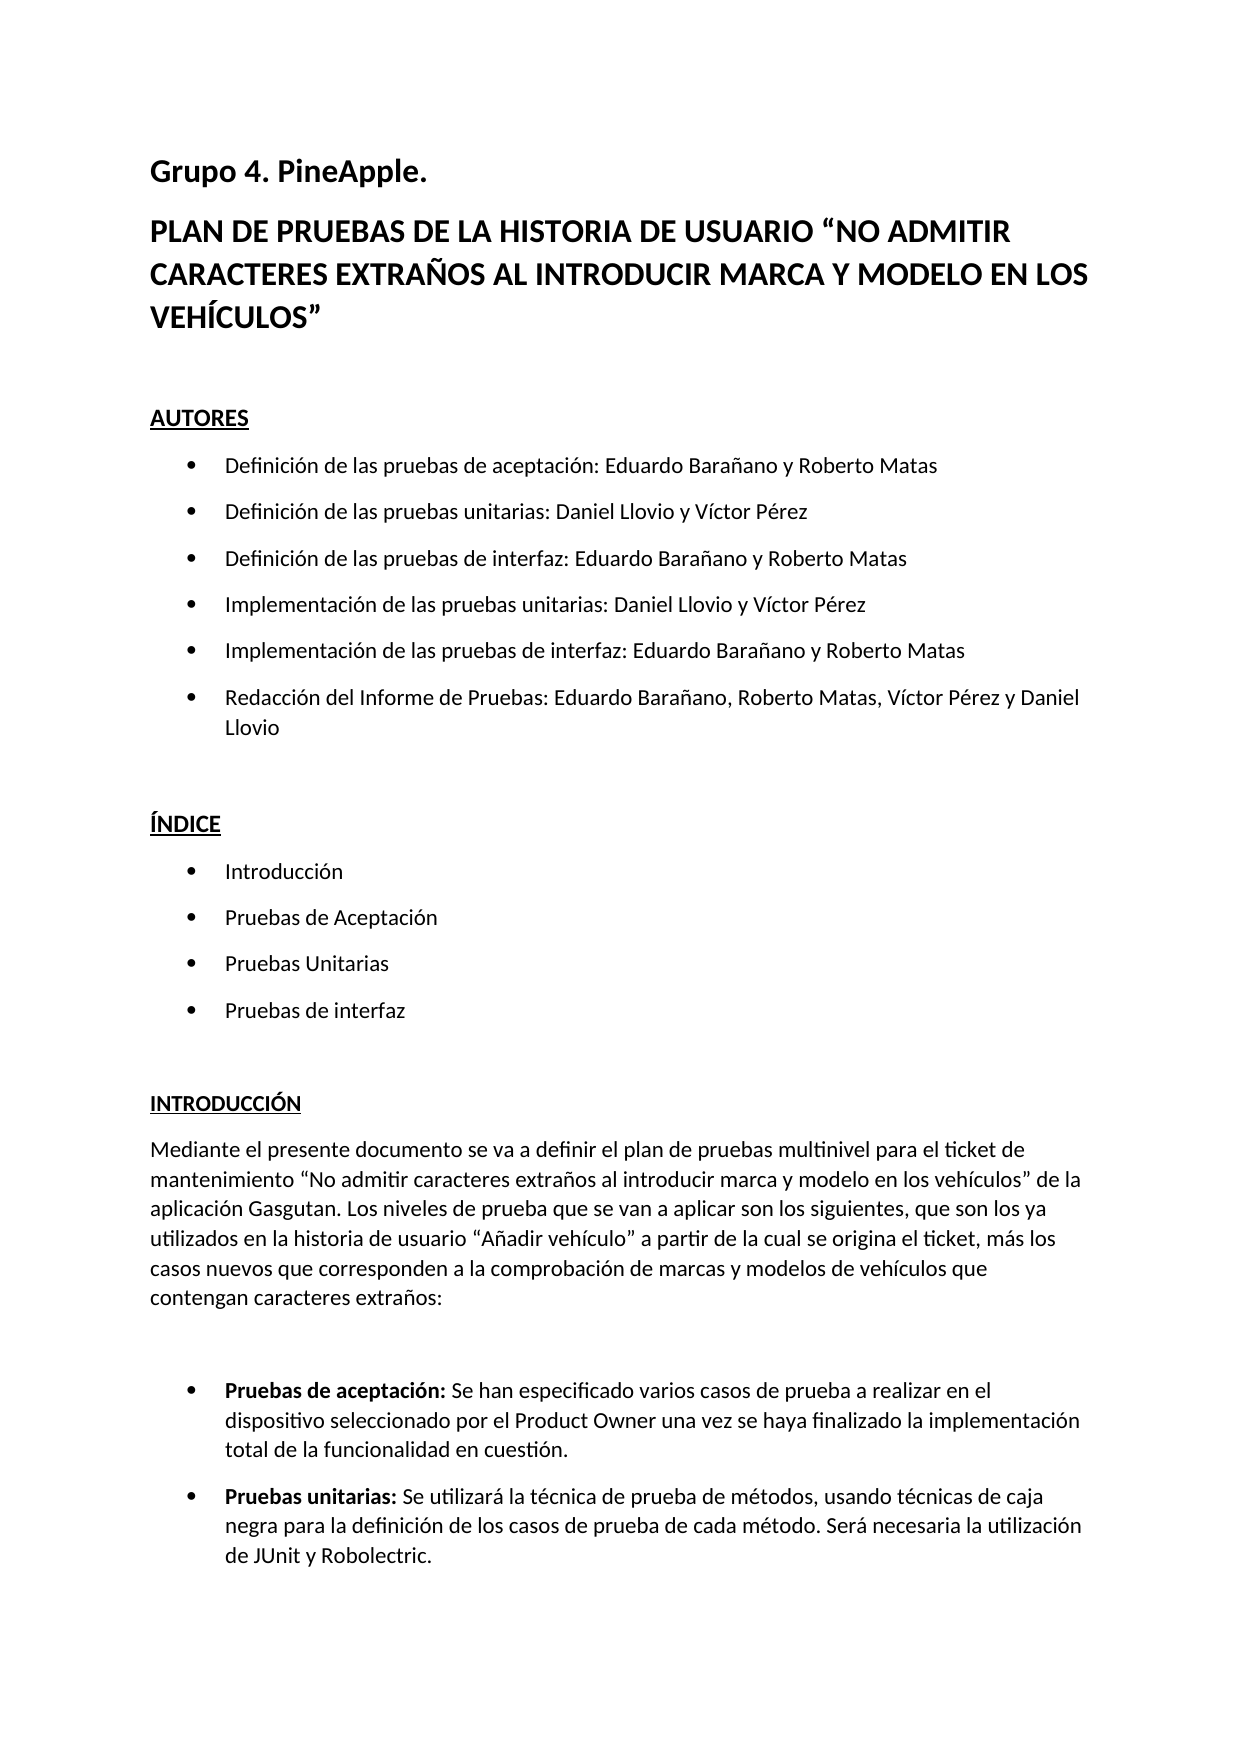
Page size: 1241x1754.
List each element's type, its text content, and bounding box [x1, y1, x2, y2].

list Introducción [187, 857, 1090, 885]
list Pruebas de interfaz [187, 996, 1090, 1024]
list Definición de las pruebas de interfaz: Eduardo Barañano y Roberto Matas [187, 544, 1090, 572]
list Implementación de las pruebas unitarias: Daniel Llovio y Víctor Pérez [187, 590, 1090, 618]
text INTRODUCCIÓN [150, 1089, 1090, 1117]
list Definición de las pruebas unitarias: Daniel Llovio y Víctor Pérez [187, 497, 1090, 526]
list Pruebas de aceptación: Se han especificado varios casos de prueba a realizar en el dispositivo seleccionado por el Product Owner una vez se haya finalizado la implementación total de la funcionalidad en cuestión. [187, 1376, 1090, 1463]
text Mediante el presente documento se va a definir el plan de pruebas multinivel para el ticket de mantenimiento “No admitir caracteres extraños al introducir marca y modelo en los vehículos” de la aplicación Gasgutan. Los niveles de prueba que se van a aplicar son los siguientes, que son los ya utilizados en la historia de usuario “Añadir vehículo” a partir de la cual se origina el ticket, más los casos nuevos que corresponden a la comprobación de marcas y modelos de vehículos que contengan caracteres extraños: [150, 1135, 1090, 1311]
text Grupo 4. PineApple. [150, 150, 1090, 191]
text AUTORES [150, 402, 1090, 433]
text ÍNDICE [150, 808, 1090, 838]
list Definición de las pruebas de aceptación: Eduardo Barañano y Roberto Matas [187, 451, 1090, 479]
list Pruebas unitarias: Se utilizará la técnica de prueba de métodos, usando técnicas de caja negra para la definición de los casos de prueba de cada método. Será necesaria la utilización de JUnit y Robolectric. [187, 1482, 1090, 1569]
list Redacción del Informe de Pruebas: Eduardo Barañano, Roberto Matas, Víctor Pérez y Daniel Llovio [187, 683, 1090, 741]
text PLAN DE PRUEBAS DE LA HISTORIA DE USUARIO “NO ADMITIR CARACTERES EXTRAÑOS AL INTRODUCIR MARCA Y MODELO EN LOS VEHÍCULOS” [150, 210, 1090, 337]
list Pruebas Unitarias [187, 949, 1090, 978]
list Pruebas de Aceptación [187, 903, 1090, 931]
list Implementación de las pruebas de interfaz: Eduardo Barañano y Roberto Matas [187, 637, 1090, 664]
